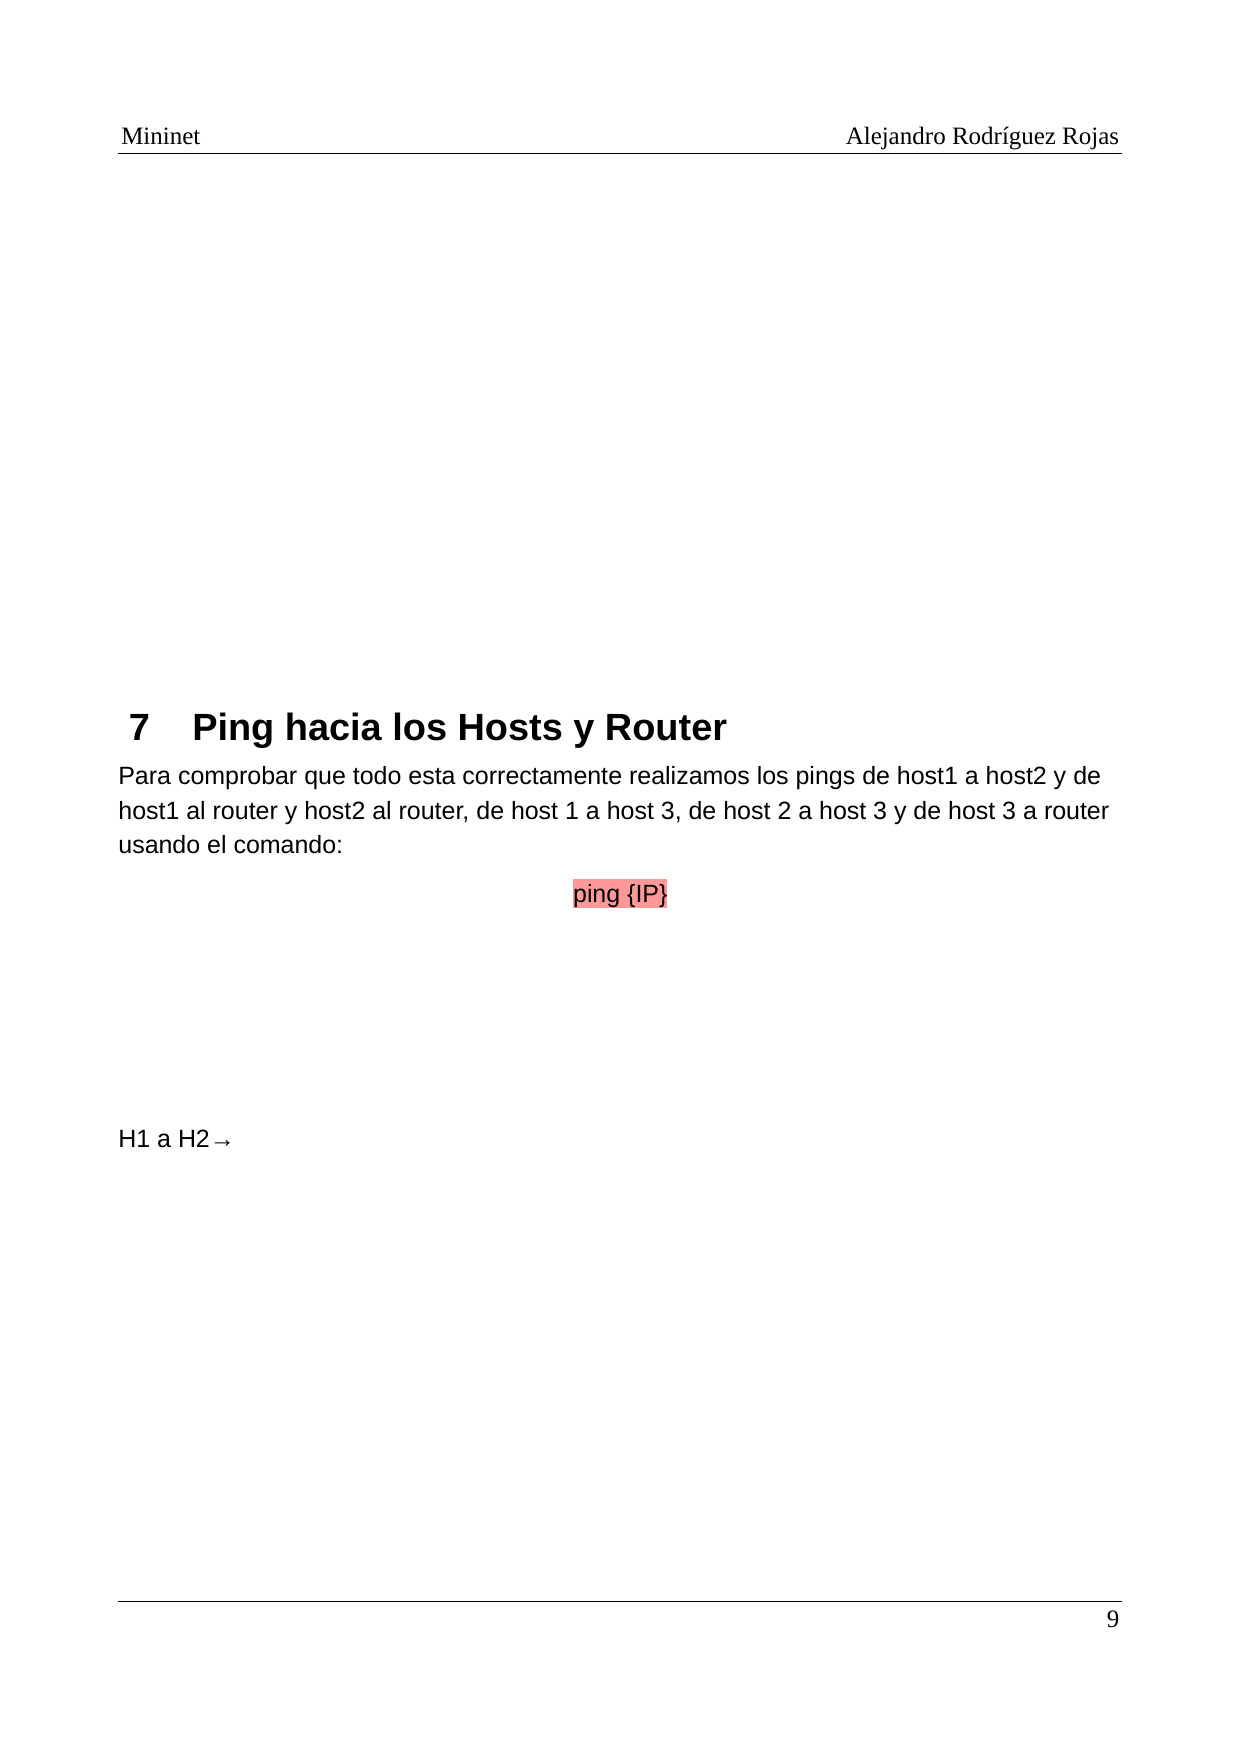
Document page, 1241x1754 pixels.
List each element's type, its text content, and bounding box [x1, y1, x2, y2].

text Para comprobar que todo esta correctamente realizamos los pings de host1 a host2 y de host1 al router y host2 al router, de host 1 a host 3, de host 2 a host 3 y de host 3 a router usando el comando: [118, 761, 1122, 859]
text H1 a H2→ [118, 1124, 1122, 1153]
text ping {IP} [118, 879, 1122, 908]
subtitle Ping hacia los Hosts y Router [118, 705, 1122, 749]
